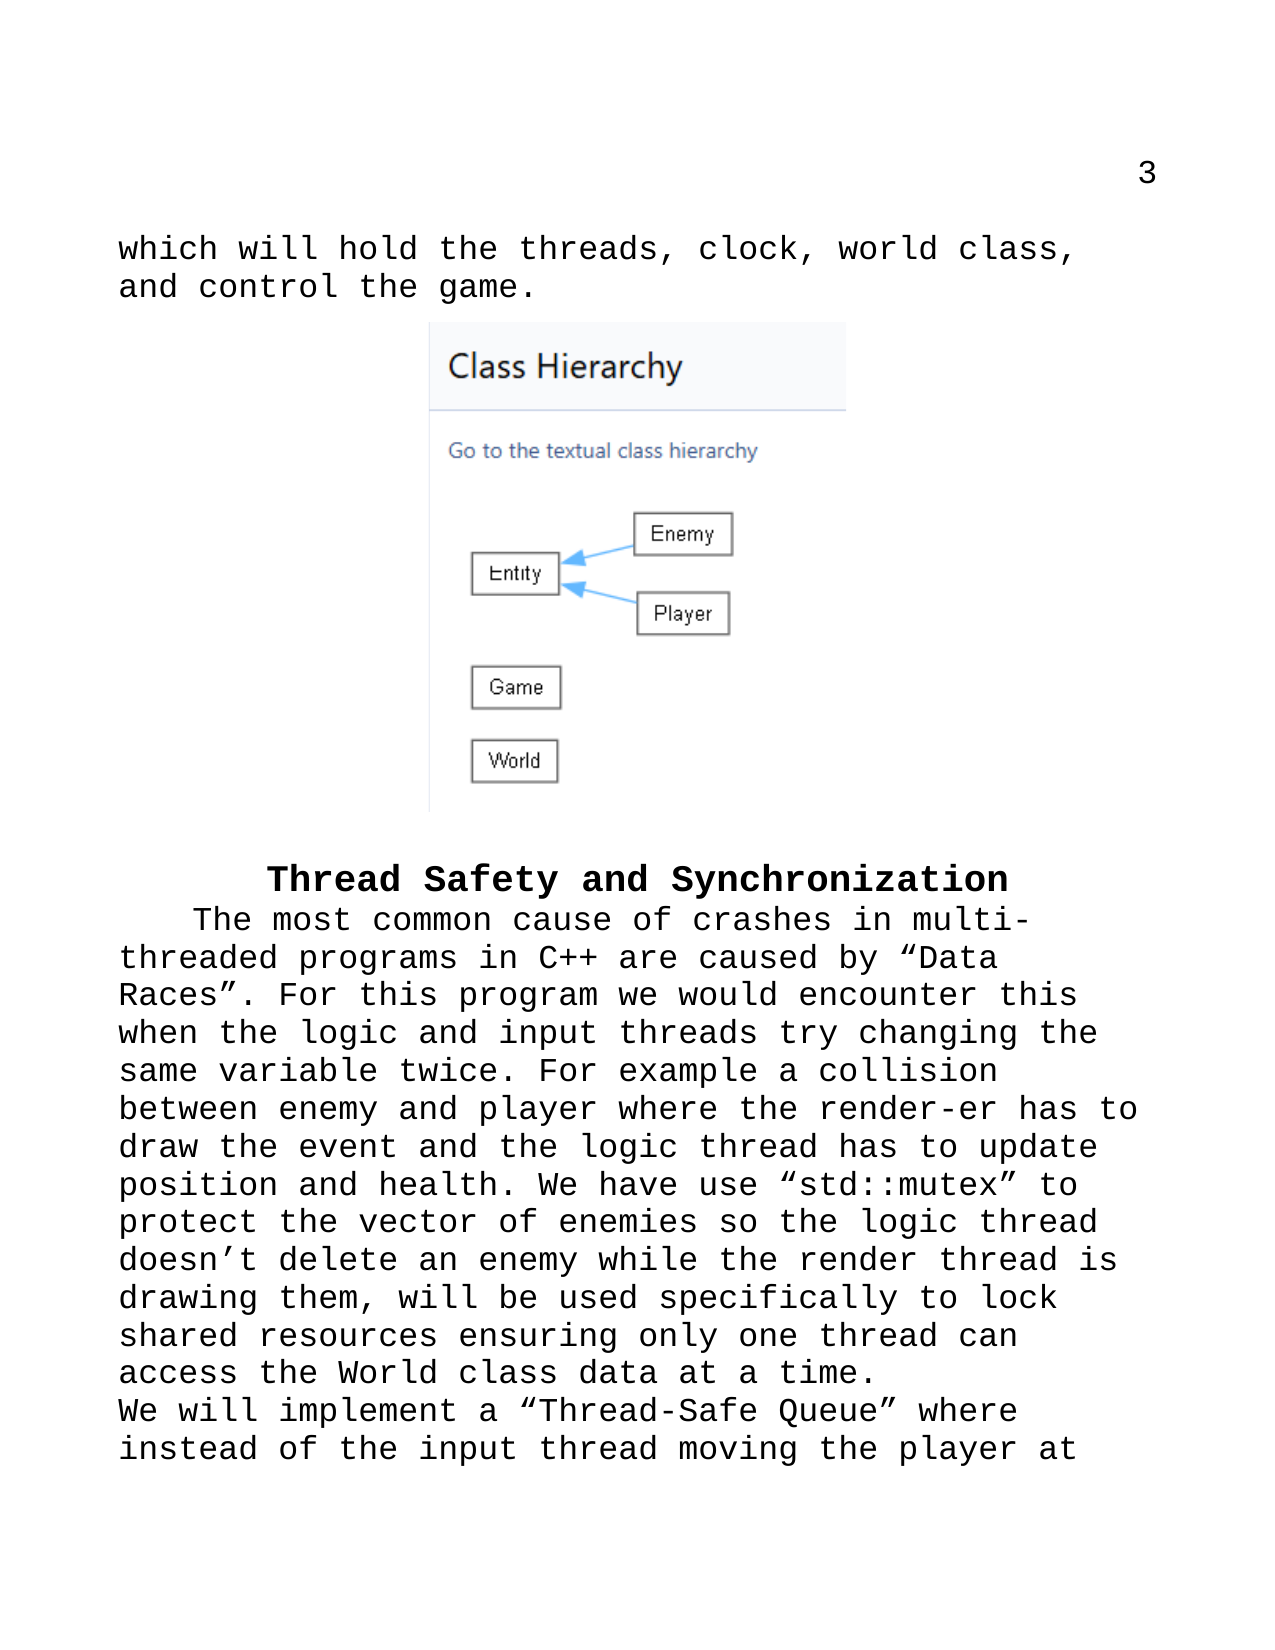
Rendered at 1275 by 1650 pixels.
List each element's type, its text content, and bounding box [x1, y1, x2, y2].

text which will hold the threads, clock, world class, and control the game. [118, 232, 1157, 307]
text We will implement a “Thread-Safe Queue” where instead of the input thread moving the player at [118, 1394, 1157, 1470]
text Thread Safety and Synchronization [118, 860, 1157, 902]
text The most common cause of crashes in multi-threaded programs in C++ are caused by “Data Races”. For this program we would encounter this when the logic and input threads try changing the same variable twice. For example a collision between enemy and player where the render-er has to draw the event and the logic thread has to update position and health. We have use “std::mutex” to protect the vector of enemies so the logic thread doesn’t delete an enemy while the render thread is drawing them, will be used specifically to lock shared resources ensuring only one thread can access the World class data at a time. [118, 902, 1157, 1394]
text 3 [118, 156, 1157, 194]
picture [428, 322, 847, 812]
